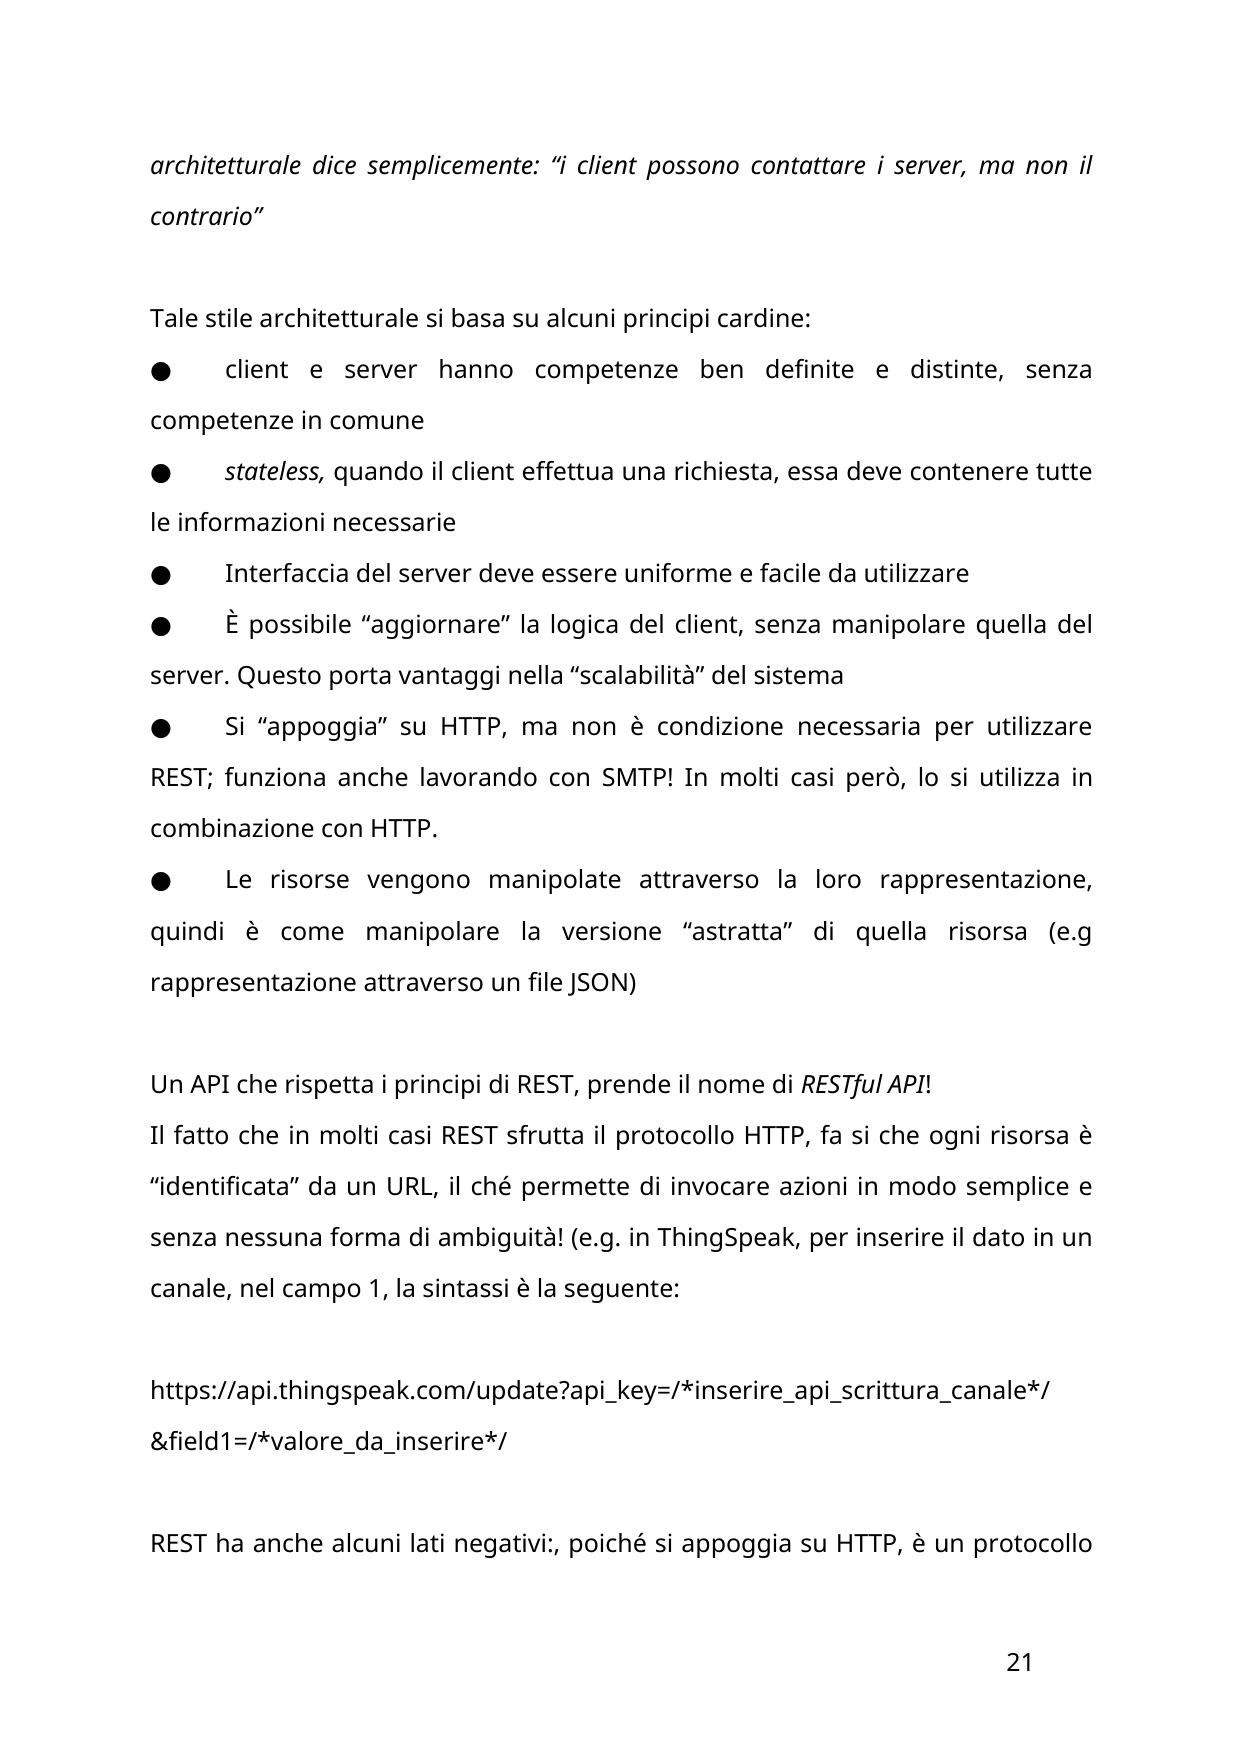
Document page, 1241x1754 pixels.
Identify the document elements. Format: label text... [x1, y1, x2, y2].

list Le risorse vengono manipolate attraverso la loro rappresentazione, quindi è come manipolare la versione “astratta” di quella risorsa (e.g rappresentazione attraverso un file JSON) [150, 862, 1094, 998]
text Il fatto che in molti casi REST sfrutta il protocollo HTTP, fa si che ogni risorsa è “identificata” da un URL, il ché permette di invocare azioni in modo semplice e senza nessuna forma di ambiguità! (e.g. in ThingSpeak, per inserire il dato in un canale, nel campo 1, la sintassi è la seguente: [150, 1117, 1094, 1304]
text REST ha anche alcuni lati negativi:, poiché si appoggia su HTTP, è un protocollo [150, 1526, 1094, 1560]
text Tale stile architetturale si basa su alcuni principi cardine: [150, 301, 1094, 335]
text https://api.thingspeak.com/update?api_key=/*inserire_api_scrittura_canale*/&field1=/*valore_da_inserire*/ [150, 1373, 1094, 1458]
text architetturale dice semplicemente: “i client possono contattare i server, ma non il contrario” [150, 148, 1094, 233]
list È possibile “aggiornare” la logica del client, senza manipolare quella del server. Questo porta vantaggi nella “scalabilità” del sistema [150, 607, 1094, 692]
list Si “appoggia” su HTTP, ma non è condizione necessaria per utilizzare REST; funziona anche lavorando con SMTP! In molti casi però, lo si utilizza in combinazione con HTTP. [150, 709, 1094, 845]
list stateless, quando il client effettua una richiesta, essa deve contenere tutte le informazioni necessarie [150, 454, 1094, 539]
text Un API che rispetta i principi di REST, prende il nome di RESTful API! [150, 1066, 1094, 1100]
list Interfaccia del server deve essere uniforme e facile da utilizzare [150, 556, 1094, 590]
list client e server hanno competenze ben definite e distinte, senza competenze in comune [150, 352, 1094, 437]
